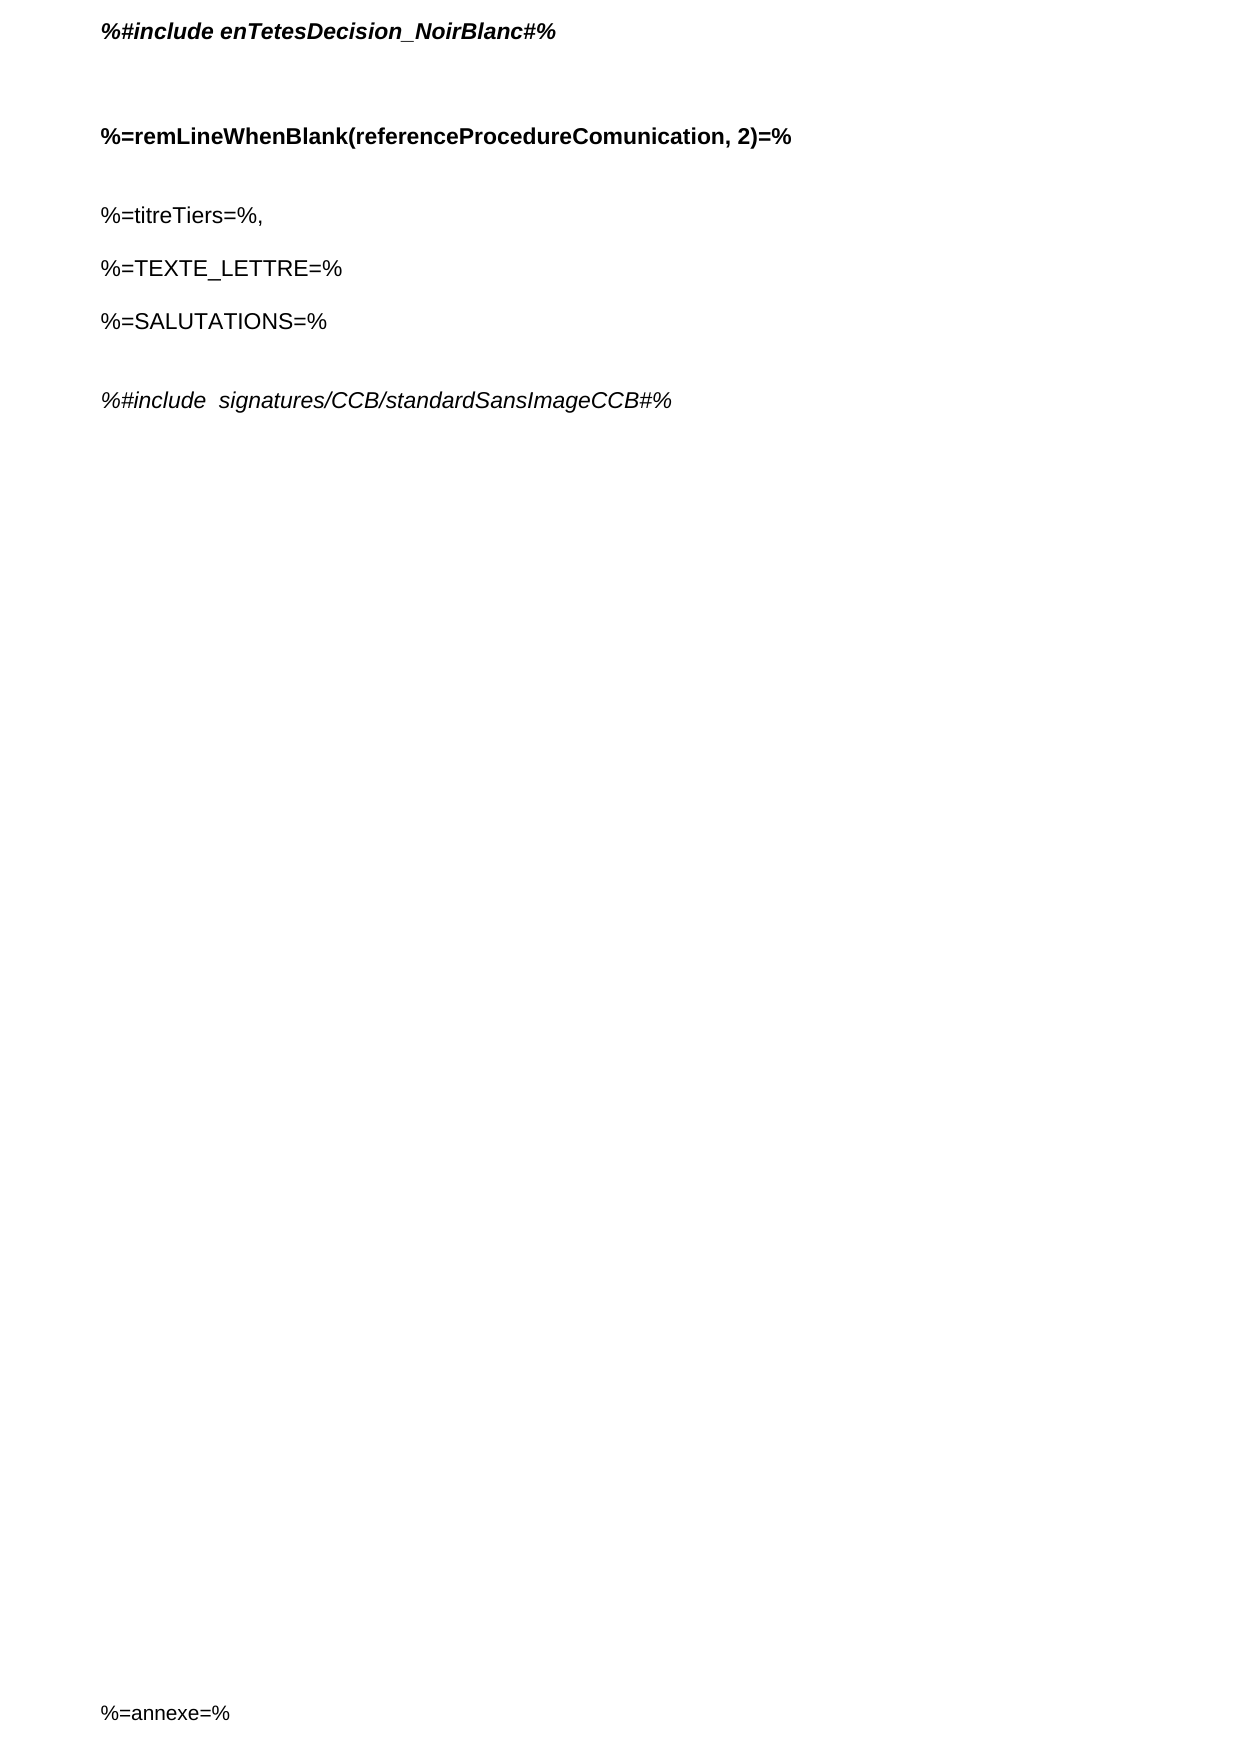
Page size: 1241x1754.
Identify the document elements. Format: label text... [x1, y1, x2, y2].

text %#include enTetesDecision_NoirBlanc#% [100, 18, 1122, 44]
text %=remLineWhenBlank(referenceProcedureComunication, 2)=% [100, 123, 1122, 149]
text %#include signatures/CCB/standardSansImageCCB#% [100, 387, 1122, 413]
text %=SALUTATIONS=% [100, 308, 1122, 334]
text %=titreTiers=%, [100, 202, 1122, 228]
text %=TEXTE_LETTRE=% [100, 255, 1122, 281]
